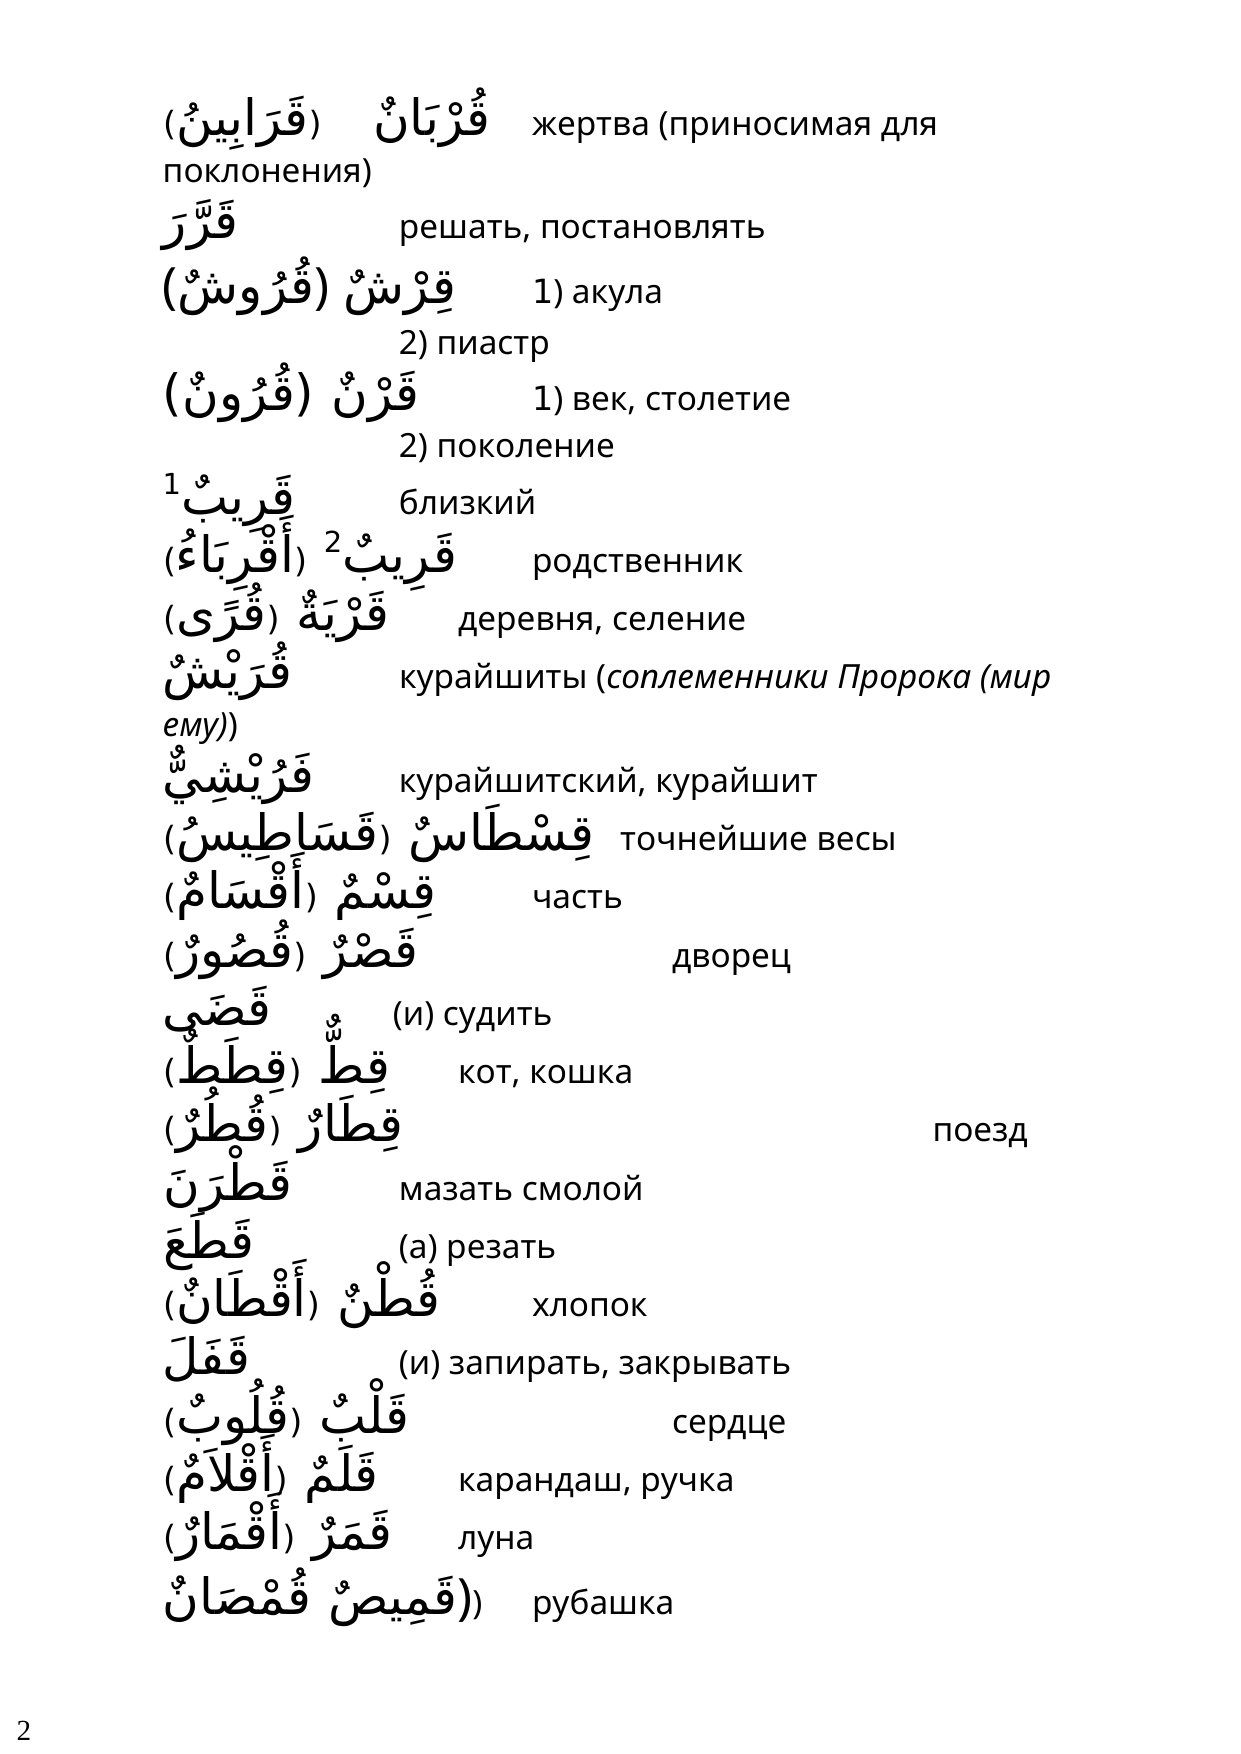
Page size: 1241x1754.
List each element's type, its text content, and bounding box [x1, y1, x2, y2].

text قَطْرَنَ мазать смолой [162, 1154, 1078, 1212]
text قَلَمٌ (أَقْلاَمٌ) карандаш, ручка [162, 1445, 1078, 1503]
text قَرْيَةٌ (قُرًى) деревня, селение [162, 584, 1078, 642]
text قَمِيصٌ قُمْصَانٌ)) рубашка [162, 1561, 1078, 1629]
text قُطْنٌ (أَقْطَانٌ) хлопок [162, 1270, 1078, 1328]
text قِطَارٌ (قُطُرٌ) поезд [162, 1095, 1078, 1154]
text قَصْرٌ (قُصُورٌ) дворец [162, 921, 1078, 979]
text قَضَى (и) судить [162, 979, 1078, 1037]
text قُرْبَانٌ (قَرَابِينُ) жертва (приносимая для поклонения) [162, 89, 1078, 192]
text قَرِيبٌ1 близкий [162, 468, 1078, 526]
text فَرُيْشِيٌّ курайшитский, курайшит [162, 746, 1078, 804]
text قِسْطَاسٌ (قَسَاطِيسُ) точнейшие весы [162, 804, 1078, 862]
text 2) пиастр [162, 319, 1078, 364]
text قَرَّرَ решать, постановлять [162, 192, 1078, 251]
text قَلْبٌ (قُلُوبٌ) сердце [162, 1387, 1078, 1445]
text قَطَعَ (а) резать [162, 1212, 1078, 1270]
text قَفَلَ (и) запирать, закрывать [162, 1328, 1078, 1387]
text 2) поколение [162, 422, 1078, 468]
text قِسْمٌ (أَقْسَامٌ) часть [162, 862, 1078, 921]
text (قُرُوشٌ) قِرْشٌ 1) акула [162, 251, 1078, 319]
text قُرَيْشٌ курайшиты (соплеменники Пророка (мир ему)) [162, 642, 1078, 746]
text قَرْنٌ (قُرُونٌ) 1) век, столетие [162, 364, 1078, 422]
text قَرِيبٌ2 (أَقْرِبَاءُ) родственник [162, 526, 1078, 584]
text قِطٌّ (قِطَطٌ) кот, кошка [162, 1037, 1078, 1095]
text قَمَرٌ (أَقْمَارٌ) луна [162, 1503, 1078, 1561]
